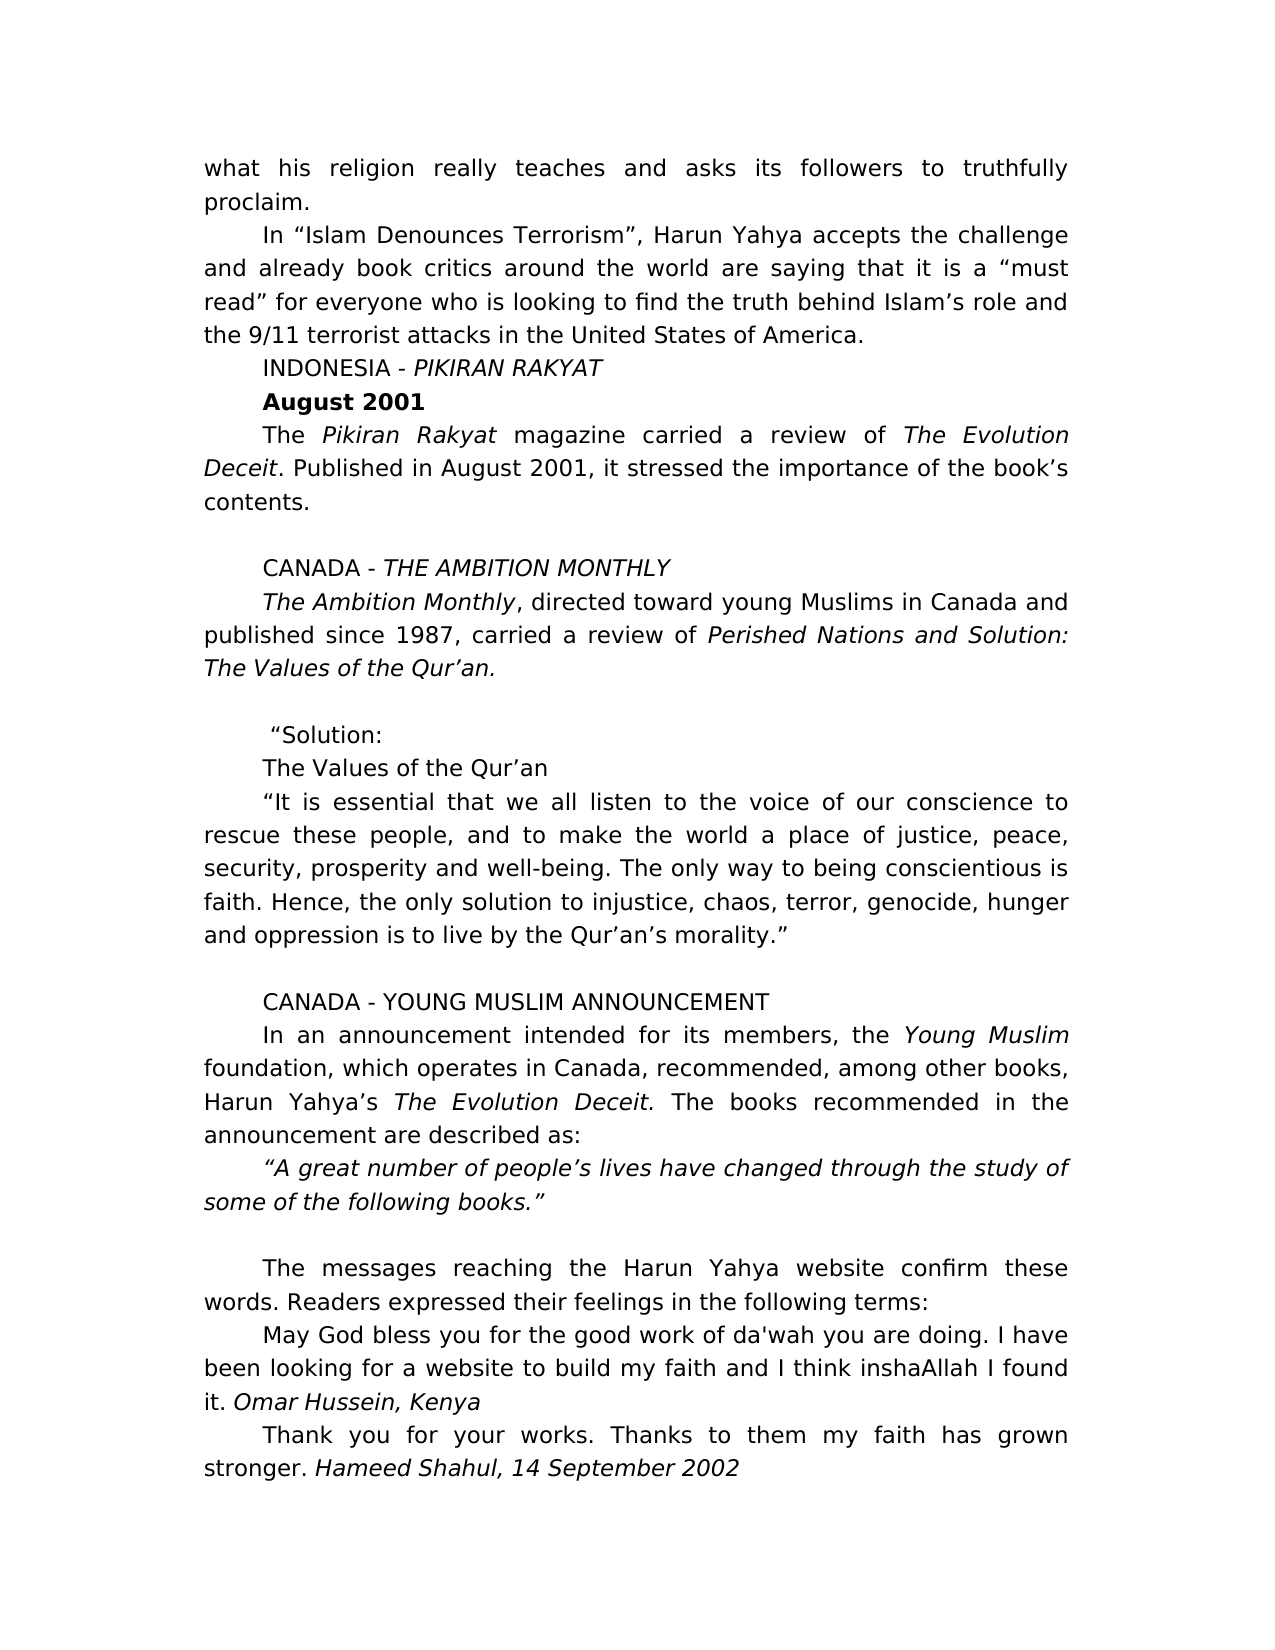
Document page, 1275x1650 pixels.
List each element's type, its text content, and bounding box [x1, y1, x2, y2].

text INDONESIA - PIKIRAN RAKYAT [203, 350, 1070, 383]
text “A great number of people’s lives have changed through the study of some of the following books.” [203, 1150, 1070, 1217]
text August 2001 [203, 383, 1070, 417]
text CANADA - YOUNG MUSLIM ANNOUNCEMENT [203, 983, 1070, 1017]
text The Values of the Qur’an [203, 750, 1070, 783]
text In an announcement intended for its members, the Young Muslim foundation, which operates in Canada, recommended, among other books, Harun Yahya’s The Evolution Deceit. The books recommended in the announcement are described as: [203, 1017, 1070, 1150]
text Thank you for your works. Thanks to them my faith has grown stronger. Hameed Shahul, 14 September 2002 [203, 1417, 1070, 1483]
text CANADA - THE AMBITION MONTHLY [203, 550, 1070, 583]
text In “Islam Denounces Terrorism”, Harun Yahya accepts the challenge and already book critics around the world are saying that it is a “must read” for everyone who is looking to find the truth behind Islam’s role and the 9/11 terrorist attacks in the United States of America. [203, 217, 1070, 350]
text “Solution: [203, 717, 1070, 750]
text The Pikiran Rakyat magazine carried a review of The Evolution Deceit. Published in August 2001, it stressed the importance of the book’s contents. [203, 417, 1070, 517]
text The Ambition Monthly, directed toward young Muslims in Canada and published since 1987, carried a review of Perished Nations and Solution: The Values of the Qur’an. [203, 583, 1070, 683]
text The messages reaching the Harun Yahya website confirm these words. Readers expressed their feelings in the following terms: [203, 1250, 1070, 1317]
text what his religion really teaches and asks its followers to truthfully proclaim. [203, 150, 1070, 217]
text May God bless you for the good work of da'wah you are doing. I have been looking for a website to build my faith and I think inshaAllah I found it. Omar Hussein, Kenya [203, 1317, 1070, 1417]
text “It is essential that we all listen to the voice of our conscience to rescue these people, and to make the world a place of justice, peace, security, prosperity and well-being. The only way to being conscientious is faith. Hence, the only solution to injustice, chaos, terror, genocide, hunger and oppression is to live by the Qur’an’s morality.” [203, 783, 1070, 950]
